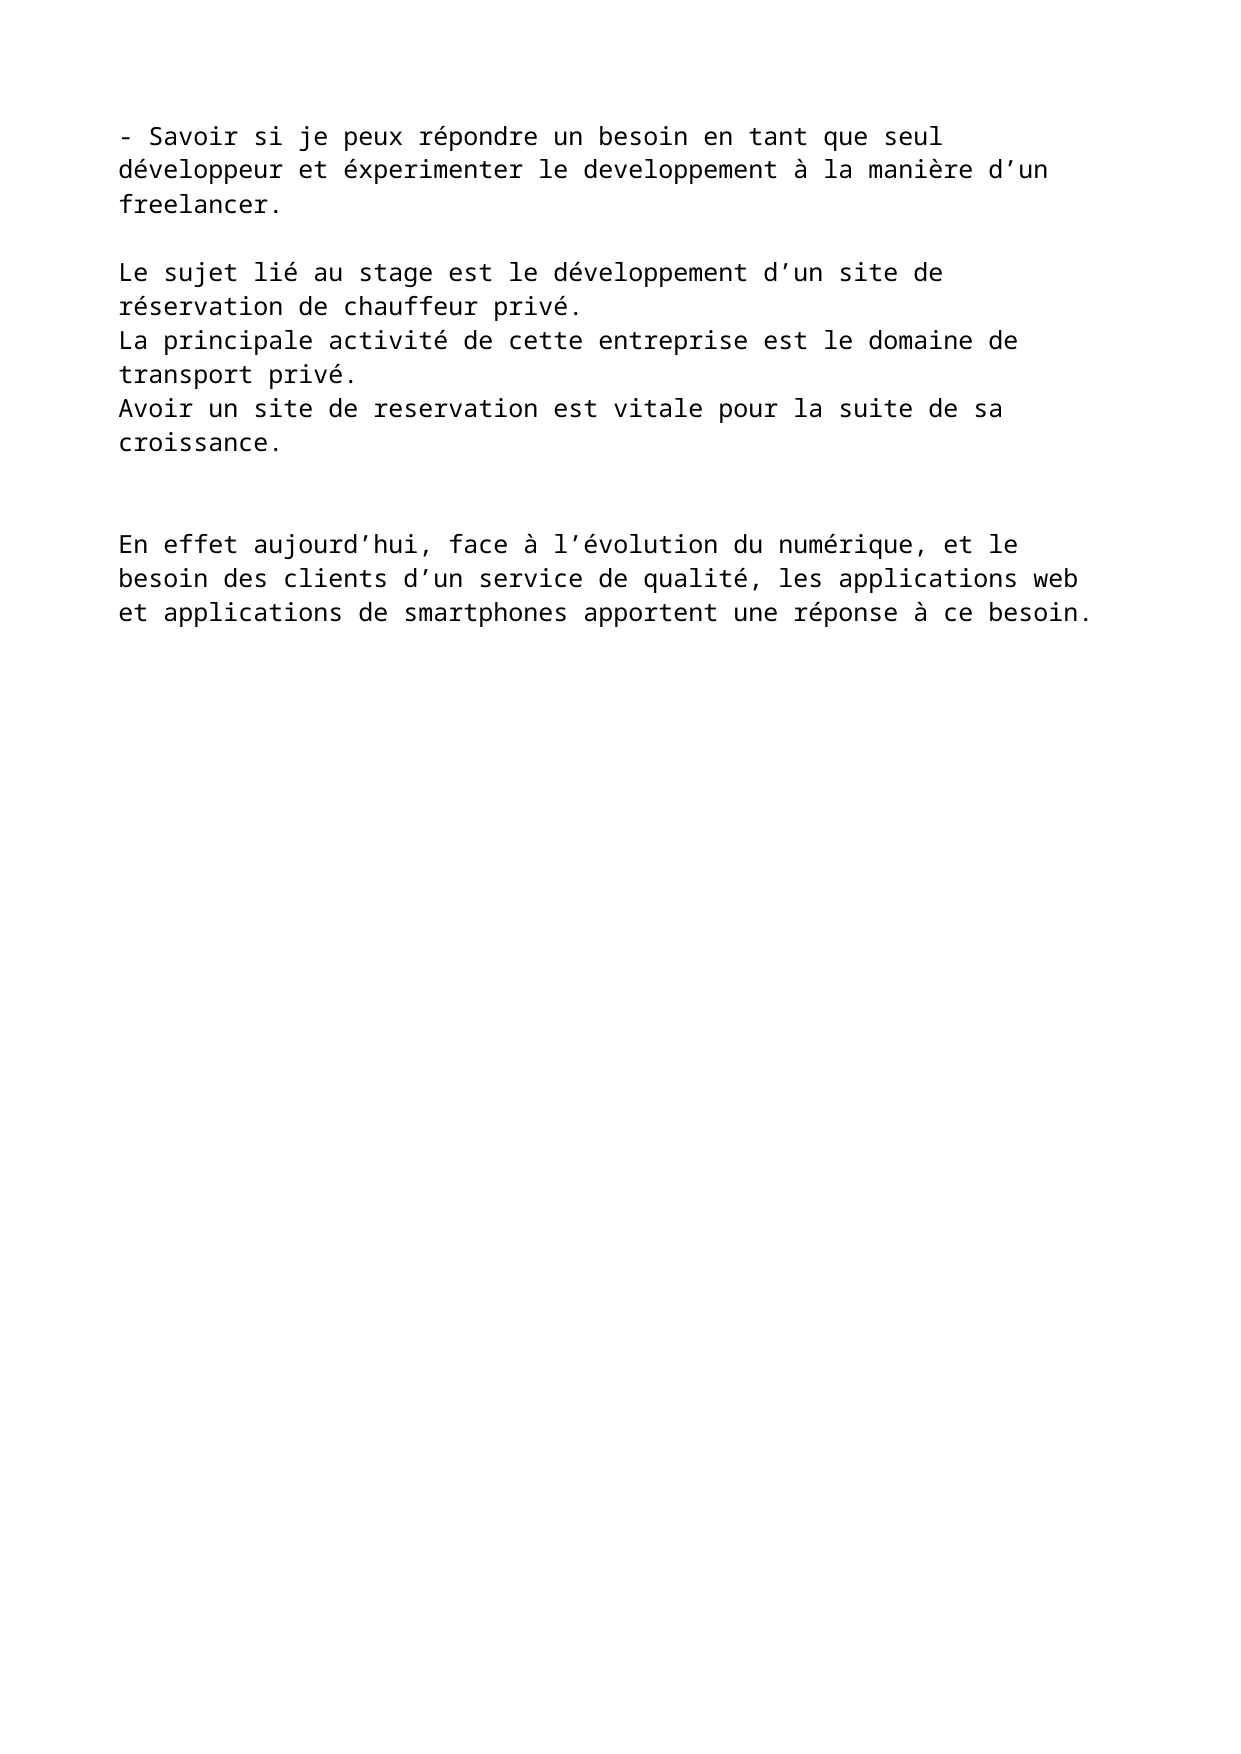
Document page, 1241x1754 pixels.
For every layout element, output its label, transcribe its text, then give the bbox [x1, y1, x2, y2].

text La principale activité de cette entreprise est le domaine de transport privé. Avoir un site de reservation est vitale pour la suite de sa croissance. [118, 322, 1122, 459]
text En effet aujourd’hui, face à l’évolution du numérique, et le besoin des clients d’un service de qualité, les applications web et applications de smartphones apportent une réponse à ce besoin. [118, 527, 1122, 629]
text - Savoir si je peux répondre un besoin en tant que seul développeur et éxperimenter le developpement à la manière d’un freelancer. [118, 118, 1122, 220]
text Le sujet lié au stage est le développement d’un site de réservation de chauffeur privé. [118, 254, 1122, 322]
